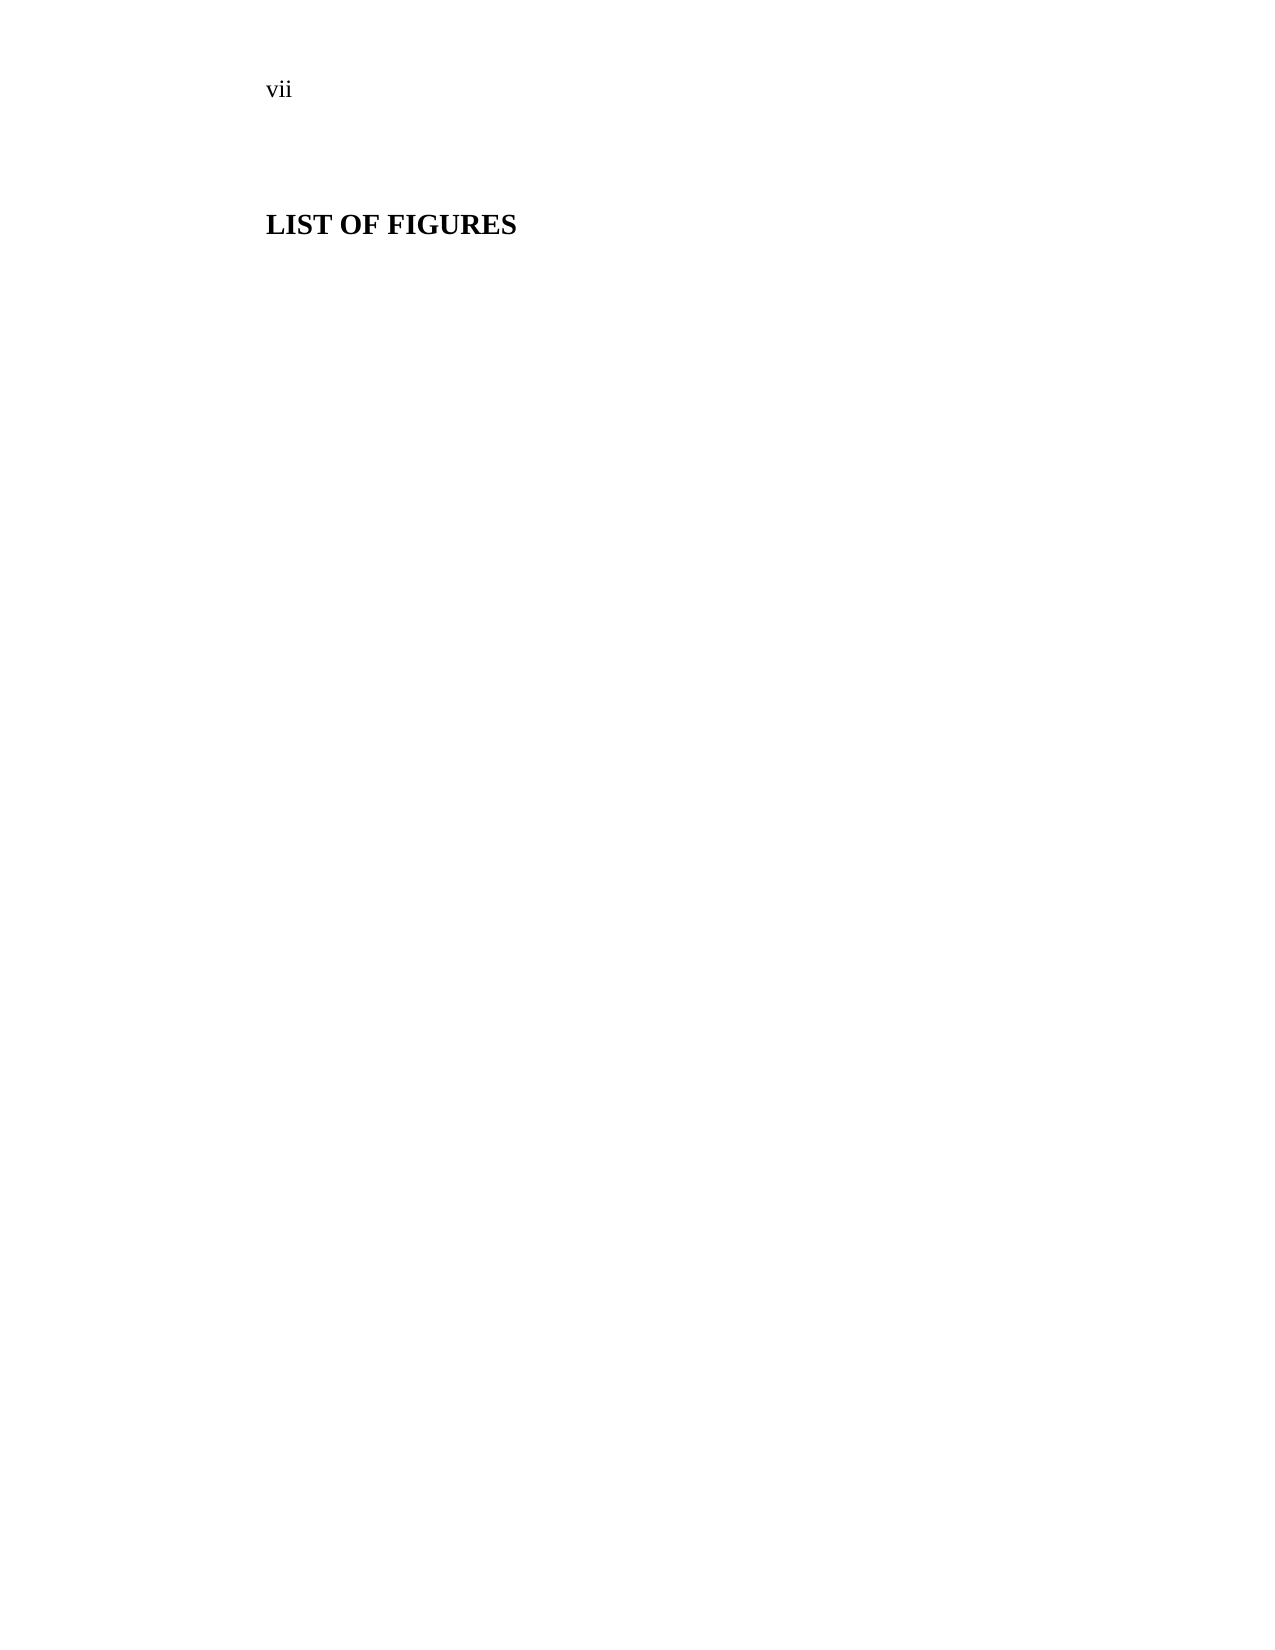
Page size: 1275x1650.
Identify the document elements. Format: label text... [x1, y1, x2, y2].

subtitle LIST OF FIGURES [207, 207, 1157, 241]
